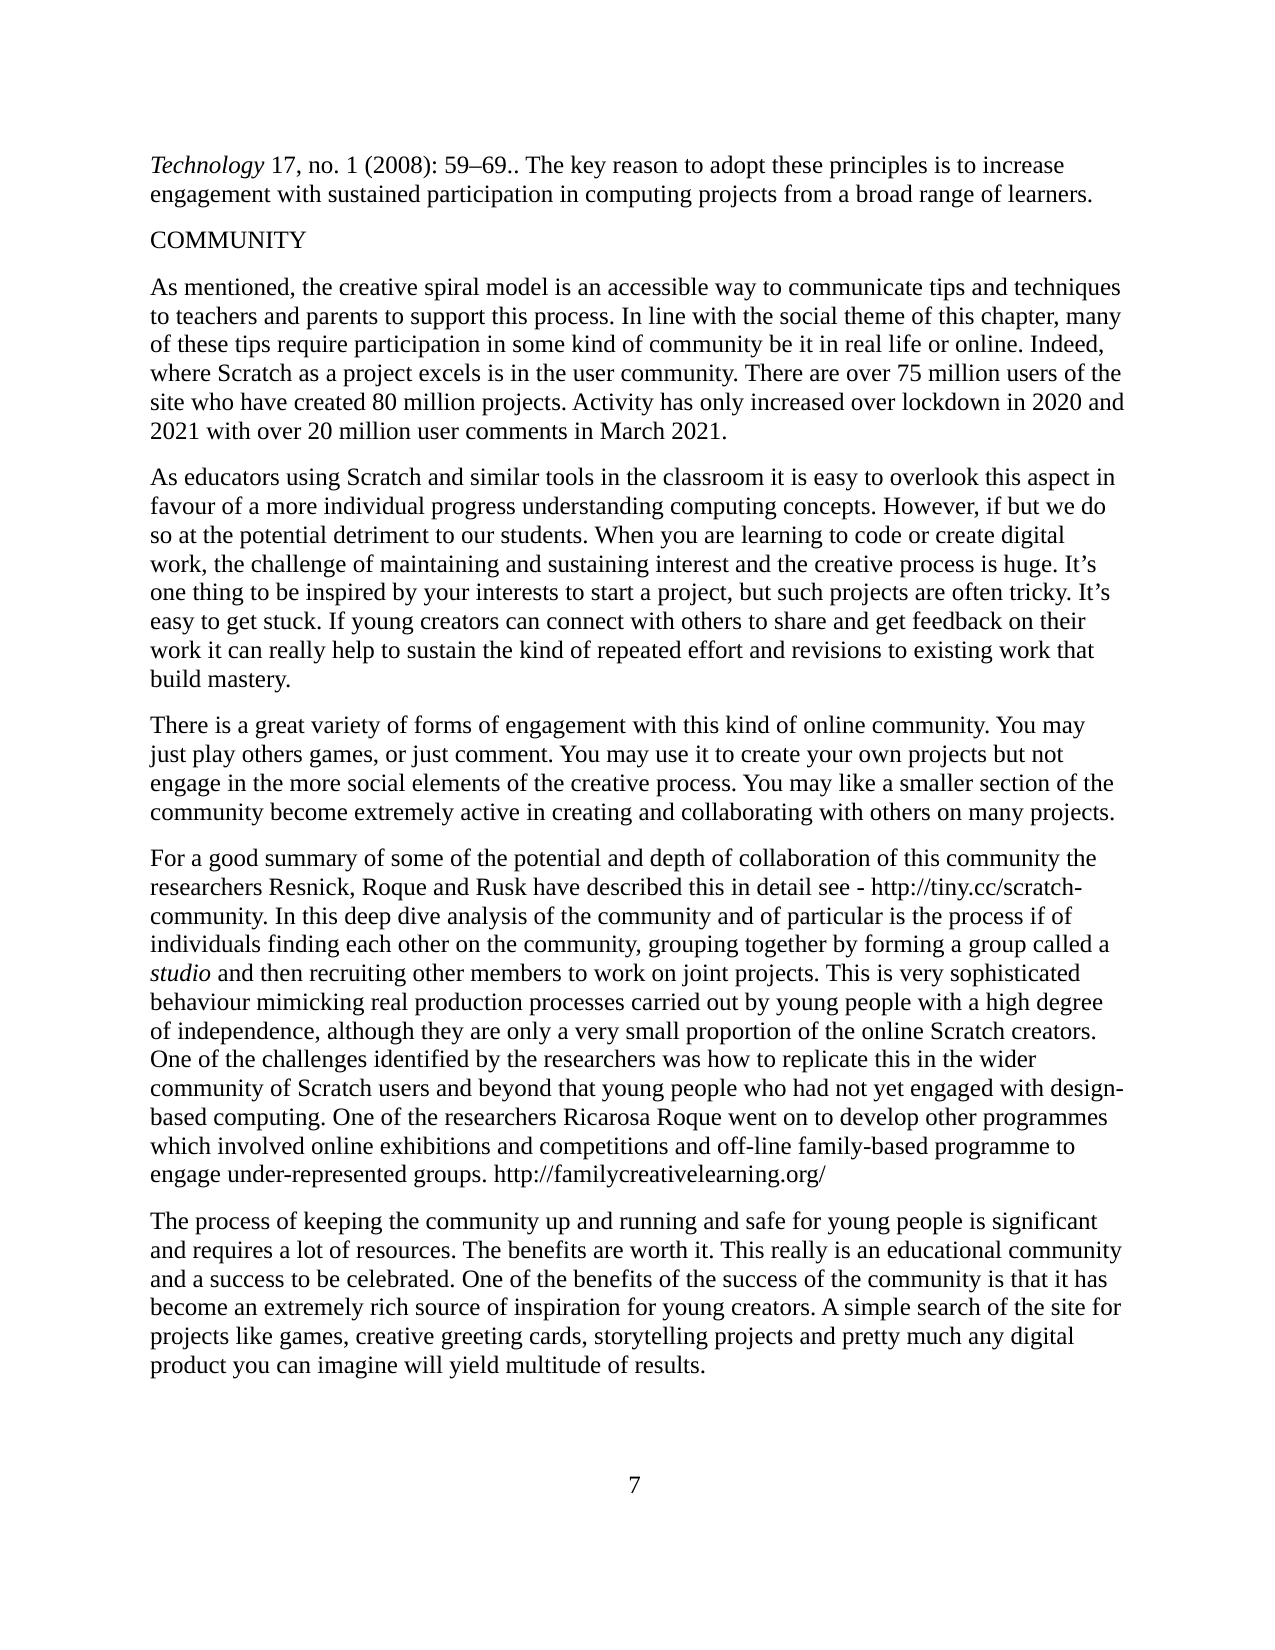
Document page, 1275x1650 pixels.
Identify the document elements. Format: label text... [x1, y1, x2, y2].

text COMMUNITY [150, 225, 1125, 254]
text As mentioned, the creative spiral model is an accessible way to communicate tips and techniques to teachers and parents to support this process. In line with the social theme of this chapter, many of these tips require participation in some kind of community be it in real life or online. Indeed, where Scratch as a project excels is in the user community. There are over 75 million users of the site who have created 80 million projects. Activity has only increased over lockdown in 2020 and 2021 with over 20 million user comments in March 2021. [150, 272, 1125, 444]
text Technology 17, no. 1 (2008): 59–69.. The key reason to adopt these principles is to increase engagement with sustained participation in computing projects from a broad range of learners. [150, 150, 1125, 207]
text There is a great variety of forms of engagement with this kind of online community. You may just play others games, or just comment. You may use it to create your own projects but not engage in the more social elements of the creative process. You may like a smaller section of the community become extremely active in creating and collaborating with others on many projects. [150, 710, 1125, 825]
text As educators using Scratch and similar tools in the classroom it is easy to overlook this aspect in favour of a more individual progress understanding computing concepts. However, if but we do so at the potential detriment to our students. When you are learning to code or create digital work, the challenge of maintaining and sustaining interest and the creative process is huge. It’s one thing to be inspired by your interests to start a project, but such projects are often tricky. It’s easy to get stuck. If young creators can connect with others to share and get feedback on their work it can really help to sustain the kind of repeated effort and revisions to existing work that build mastery. [150, 462, 1125, 692]
text For a good summary of some of the potential and depth of collaboration of this community the researchers Resnick, Roque and Rusk have described this in detail see - http://tiny.cc/scratch-community. In this deep dive analysis of the community and of particular is the process if of individuals finding each other on the community, grouping together by forming a group called a studio and then recruiting other members to work on joint projects. This is very sophisticated behaviour mimicking real production processes carried out by young people with a high degree of independence, although they are only a very small proportion of the online Scratch creators. One of the challenges identified by the researchers was how to replicate this in the wider community of Scratch users and beyond that young people who had not yet engaged with design-based computing. One of the researchers Ricarosa Roque went on to develop other programmes which involved online exhibitions and competitions and off-line family-based programme to engage under-represented groups. http://familycreativelearning.org/ [150, 843, 1125, 1188]
text The process of keeping the community up and running and safe for young people is significant and requires a lot of resources. The benefits are worth it. This really is an educational community and a success to be celebrated. One of the benefits of the success of the community is that it has become an extremely rich source of inspiration for young creators. A simple search of the site for projects like games, creative greeting cards, storytelling projects and pretty much any digital product you can imagine will yield multitude of results. [150, 1206, 1125, 1379]
